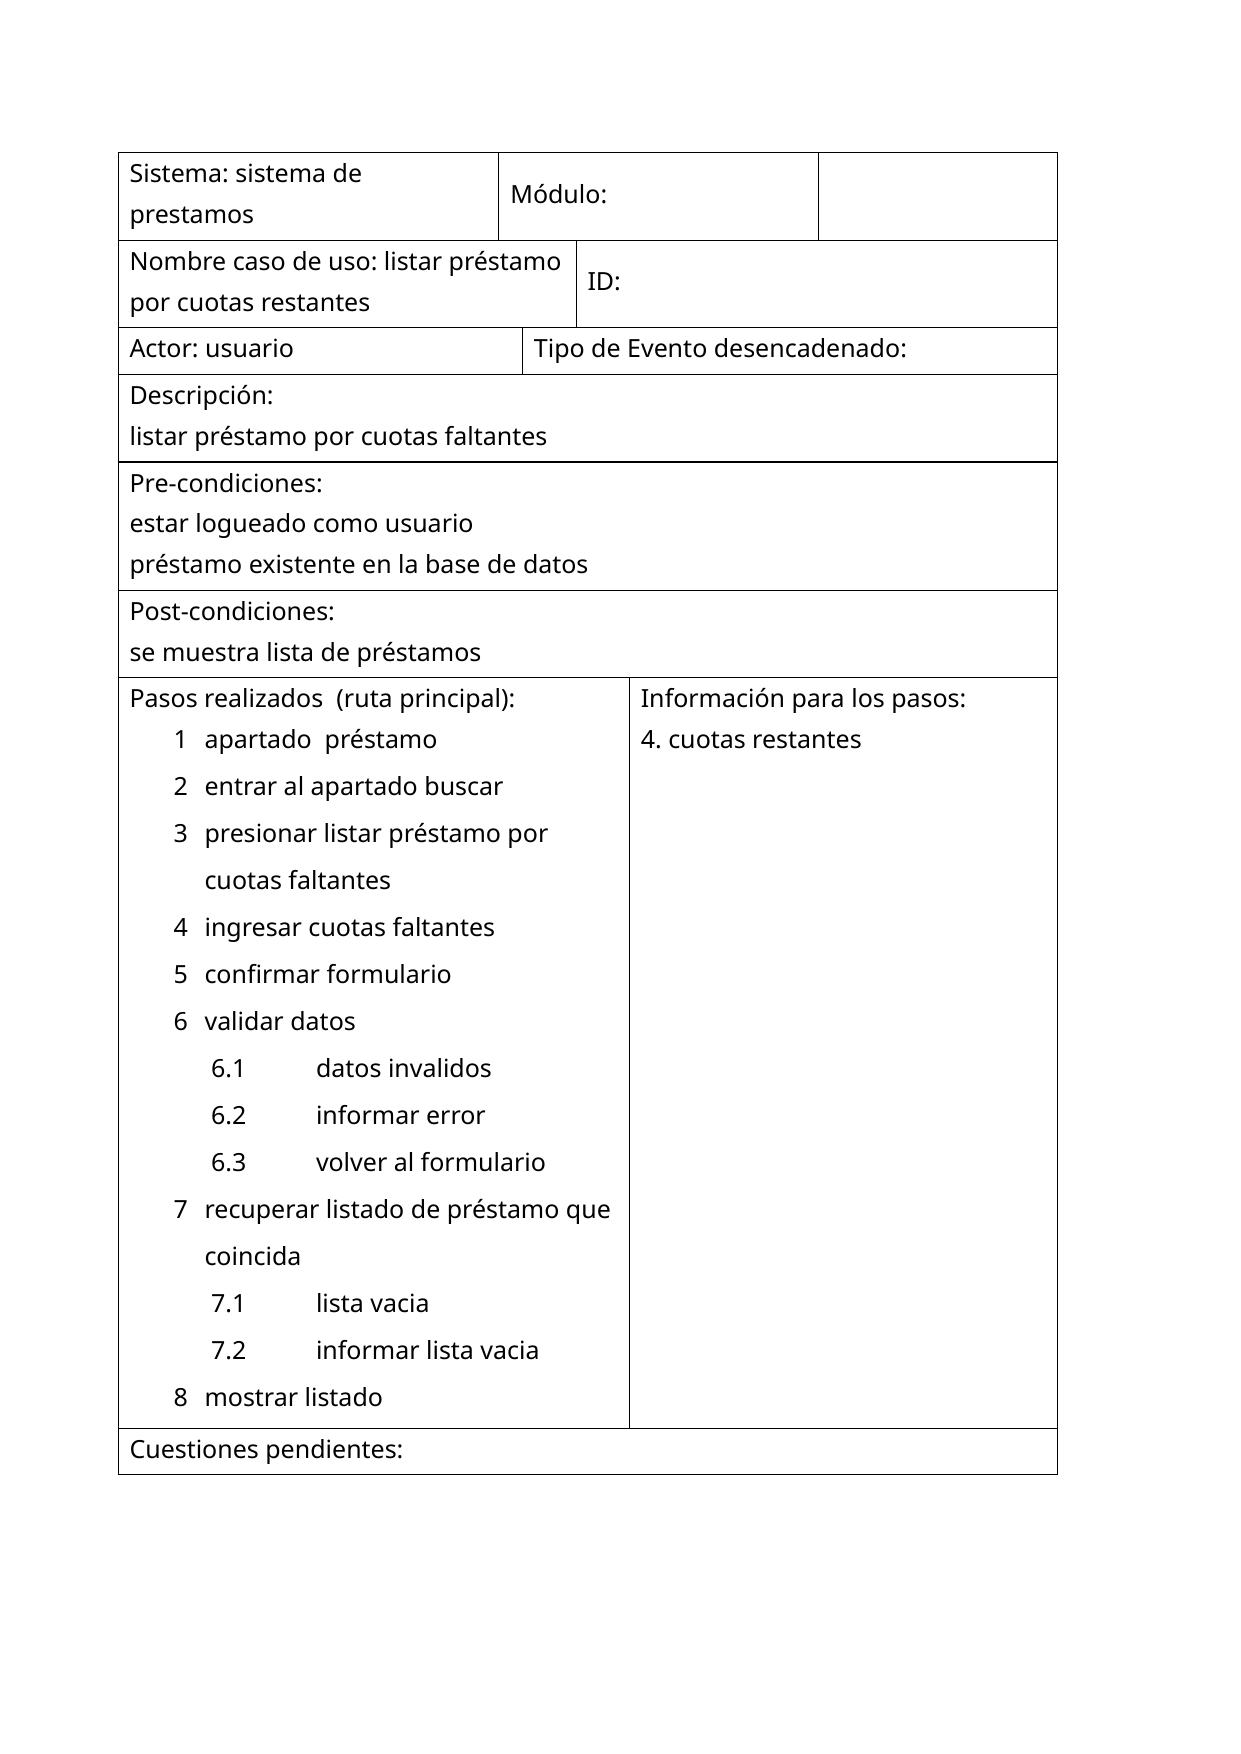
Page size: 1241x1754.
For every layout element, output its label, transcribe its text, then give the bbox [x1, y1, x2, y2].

table_header Módulo: [499, 153, 818, 240]
table_cell Nombre caso de uso: listar préstamo por cuotas restantes [119, 241, 576, 327]
table_header Sistema: sistema de prestamos [119, 153, 498, 240]
table_cell Información para los pasos: 4. cuotas restantes [630, 678, 1057, 1427]
table_cell Pasos realizados (ruta principal): apartado préstamo entrar al apartado buscar presionar listar préstamo por cuotas faltantes ingresar cuotas faltantes confirmar formulario validar datos datos invalidos informar error volver al formulario recuperar listado de préstamo que coincida lista vacia informar lista vacia mostrar listado [119, 678, 629, 1427]
table_cell Descripción: listar préstamo por cuotas faltantes [119, 375, 1057, 461]
table_cell Tipo de Evento desencadenado: [523, 328, 1057, 374]
table_cell Pre-condiciones: estar logueado como usuario préstamo existente en la base de datos [119, 463, 1057, 590]
table_cell ID: [577, 241, 1057, 327]
table_cell Actor: usuario [119, 328, 522, 374]
table_header [819, 153, 1057, 240]
table_cell Cuestiones pendientes: [119, 1429, 1057, 1474]
table_cell Post-condiciones: se muestra lista de préstamos [119, 591, 1057, 677]
